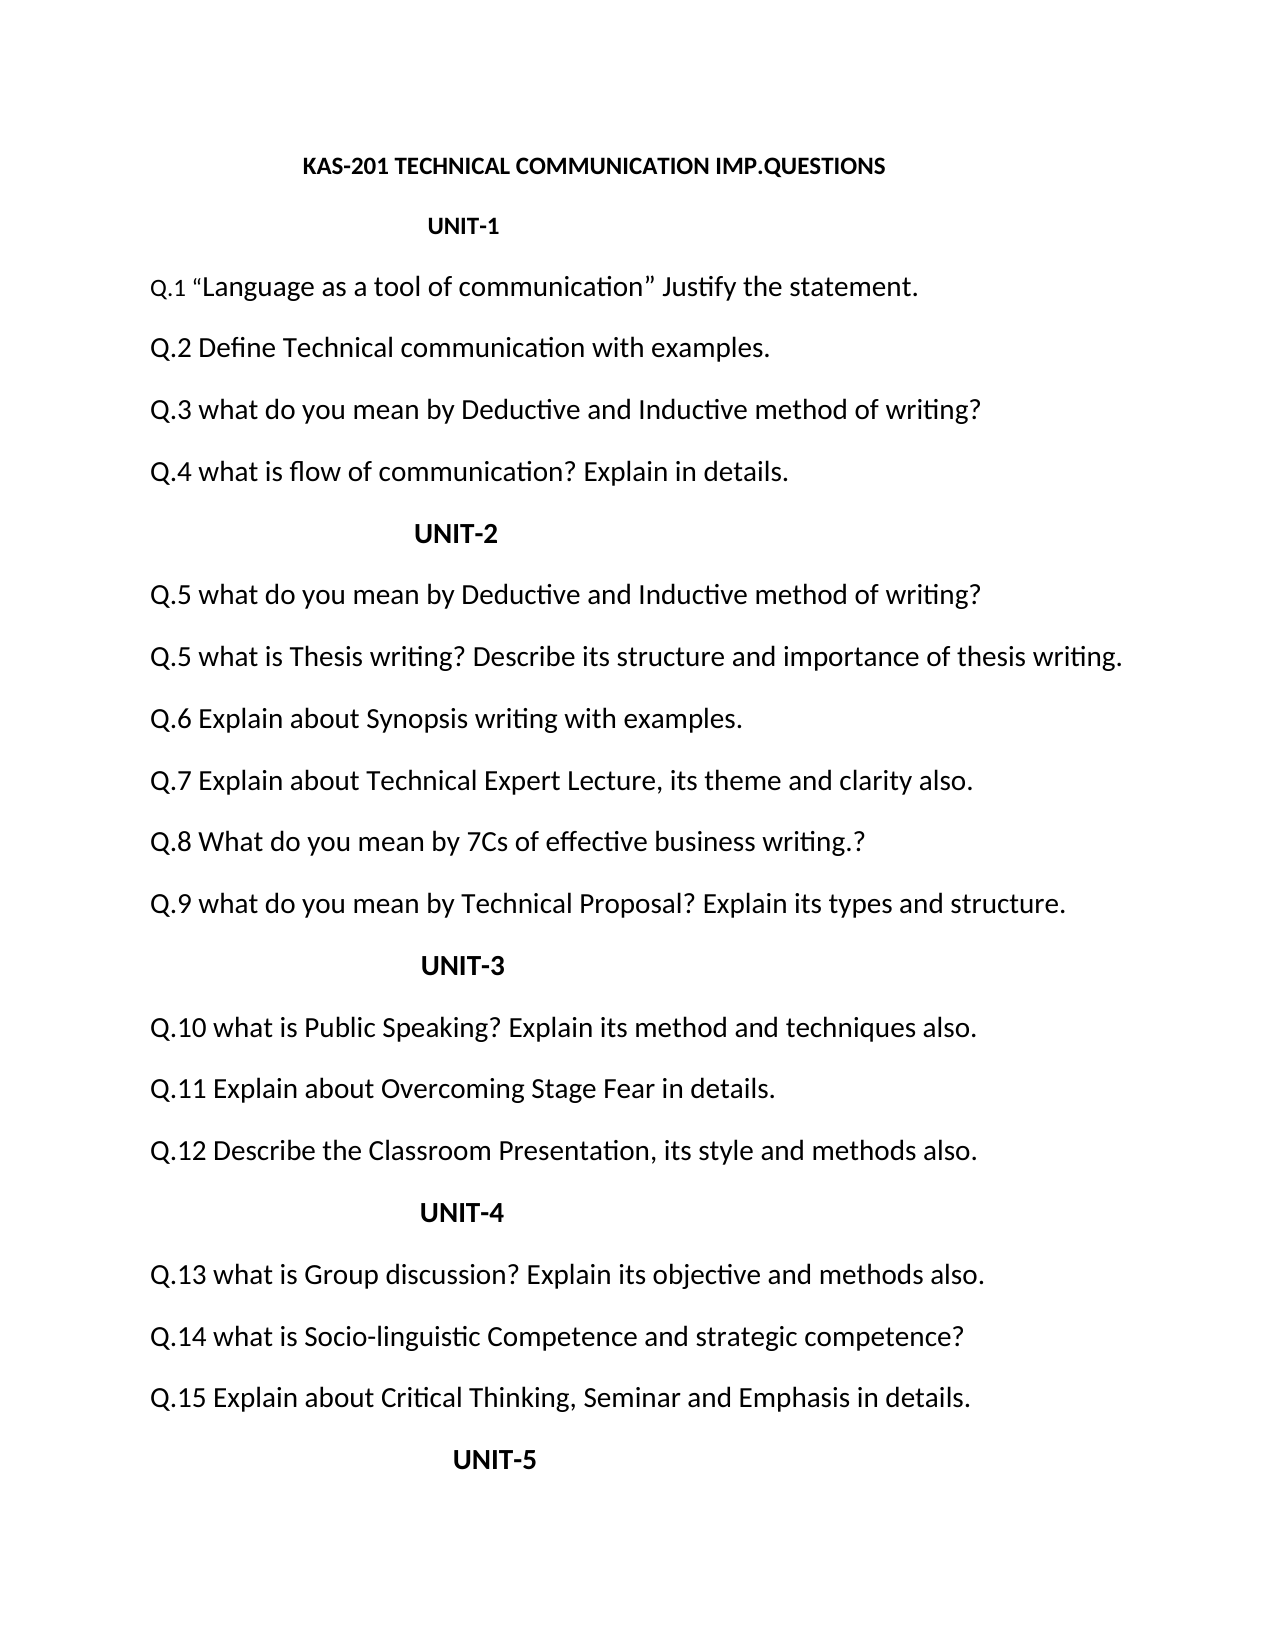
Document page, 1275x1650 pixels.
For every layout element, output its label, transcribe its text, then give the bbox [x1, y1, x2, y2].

text Q.14 what is Socio-linguistic Competence and strategic competence? [150, 1318, 1125, 1353]
text Q.13 what is Group discussion? Explain its objective and methods also. [150, 1256, 1125, 1292]
text Q.7 Explain about Technical Expert Lecture, its theme and clarity also. [150, 762, 1125, 797]
text Q.12 Describe the Classroom Presentation, its style and methods also. [150, 1132, 1125, 1168]
text Q.5 what is Thesis writing? Describe its structure and importance of thesis writing. [150, 638, 1125, 674]
text UNIT-3 [150, 947, 1125, 983]
text Q.5 what do you mean by Deductive and Inductive method of writing? [150, 576, 1125, 612]
text UNIT-1 [150, 206, 1125, 241]
text Q.1 “Language as a tool of communication” Justify the statement. [150, 268, 1125, 303]
text Q.6 Explain about Synopsis writing with examples. [150, 700, 1125, 736]
text Q.15 Explain about Critical Thinking, Seminar and Emphasis in details. [150, 1379, 1125, 1415]
text Q.8 What do you mean by 7Cs of effective business writing.? [150, 823, 1125, 859]
text KAS-201 TECHNICAL COMMUNICATION IMP.QUESTIONS [150, 150, 1125, 181]
text Q.3 what do you mean by Deductive and Inductive method of writing? [150, 391, 1125, 427]
text Q.2 Define Technical communication with examples. [150, 329, 1125, 365]
text Q.4 what is flow of communication? Explain in details. [150, 453, 1125, 488]
text Q.9 what do you mean by Technical Proposal? Explain its types and structure. [150, 885, 1125, 921]
text UNIT-5 [150, 1441, 1125, 1477]
text UNIT-2 [150, 515, 1125, 550]
text Q.10 what is Public Speaking? Explain its method and techniques also. [150, 1009, 1125, 1044]
text Q.11 Explain about Overcoming Stage Fear in details. [150, 1071, 1125, 1106]
text UNIT-4 [150, 1194, 1125, 1230]
